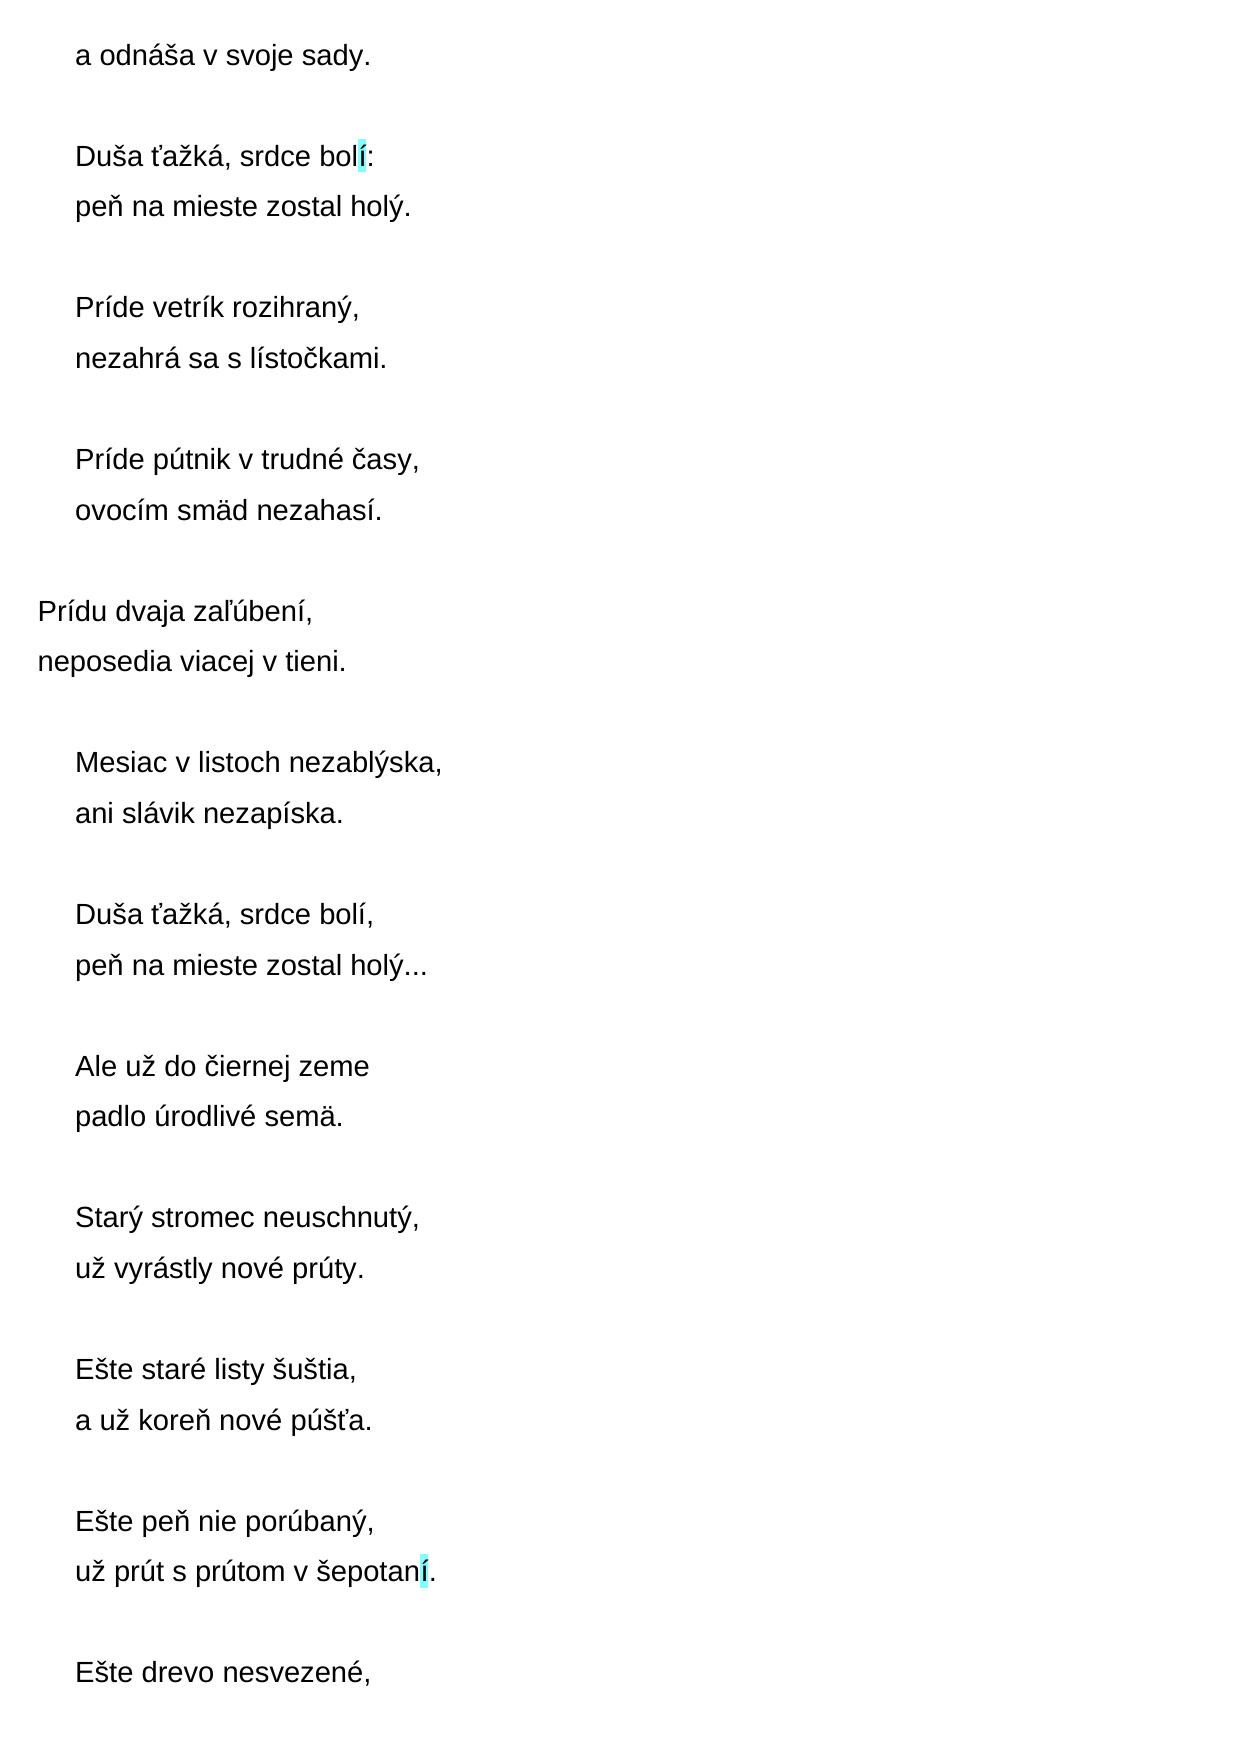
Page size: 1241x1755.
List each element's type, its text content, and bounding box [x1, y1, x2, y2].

text Príde pútnik v trudné časy, [37, 442, 1136, 476]
text už vyrástly nové prúty. [37, 1251, 1136, 1284]
text ovocím smäd nezahasí. [37, 492, 1136, 526]
text Starý stromec neuschnutý, [37, 1201, 1136, 1234]
text Prídu dvaja zaľúbení, [37, 594, 1136, 627]
text Ešte staré listy šuštia, [37, 1352, 1136, 1386]
text padlo úrodlivé semä. [37, 1099, 1136, 1133]
text peň na mieste zostal holý... [37, 947, 1136, 981]
text Duša ťažká, srdce bolí: [37, 139, 1136, 172]
text Duša ťažká, srdce bolí, [37, 897, 1136, 931]
text nezahrá sa s lístočkami. [37, 341, 1136, 374]
text peň na mieste zostal holý. [37, 189, 1136, 223]
text Ešte peň nie porúbaný, [37, 1504, 1136, 1537]
text ani slávik nezapíska. [37, 796, 1136, 829]
text a odnáša v svoje sady. [37, 37, 1136, 71]
text neposedia viacej v tieni. [37, 644, 1136, 678]
text Ešte drevo nesvezené, [37, 1656, 1136, 1689]
text Mesiac v listoch nezablýska, [37, 746, 1136, 779]
text Príde vetrík rozihraný, [37, 291, 1136, 324]
text a už koreň nové púšťa. [37, 1402, 1136, 1436]
text Ale už do čiernej zeme [37, 1049, 1136, 1082]
text už prút s prútom v šepotaní. [37, 1554, 1136, 1588]
